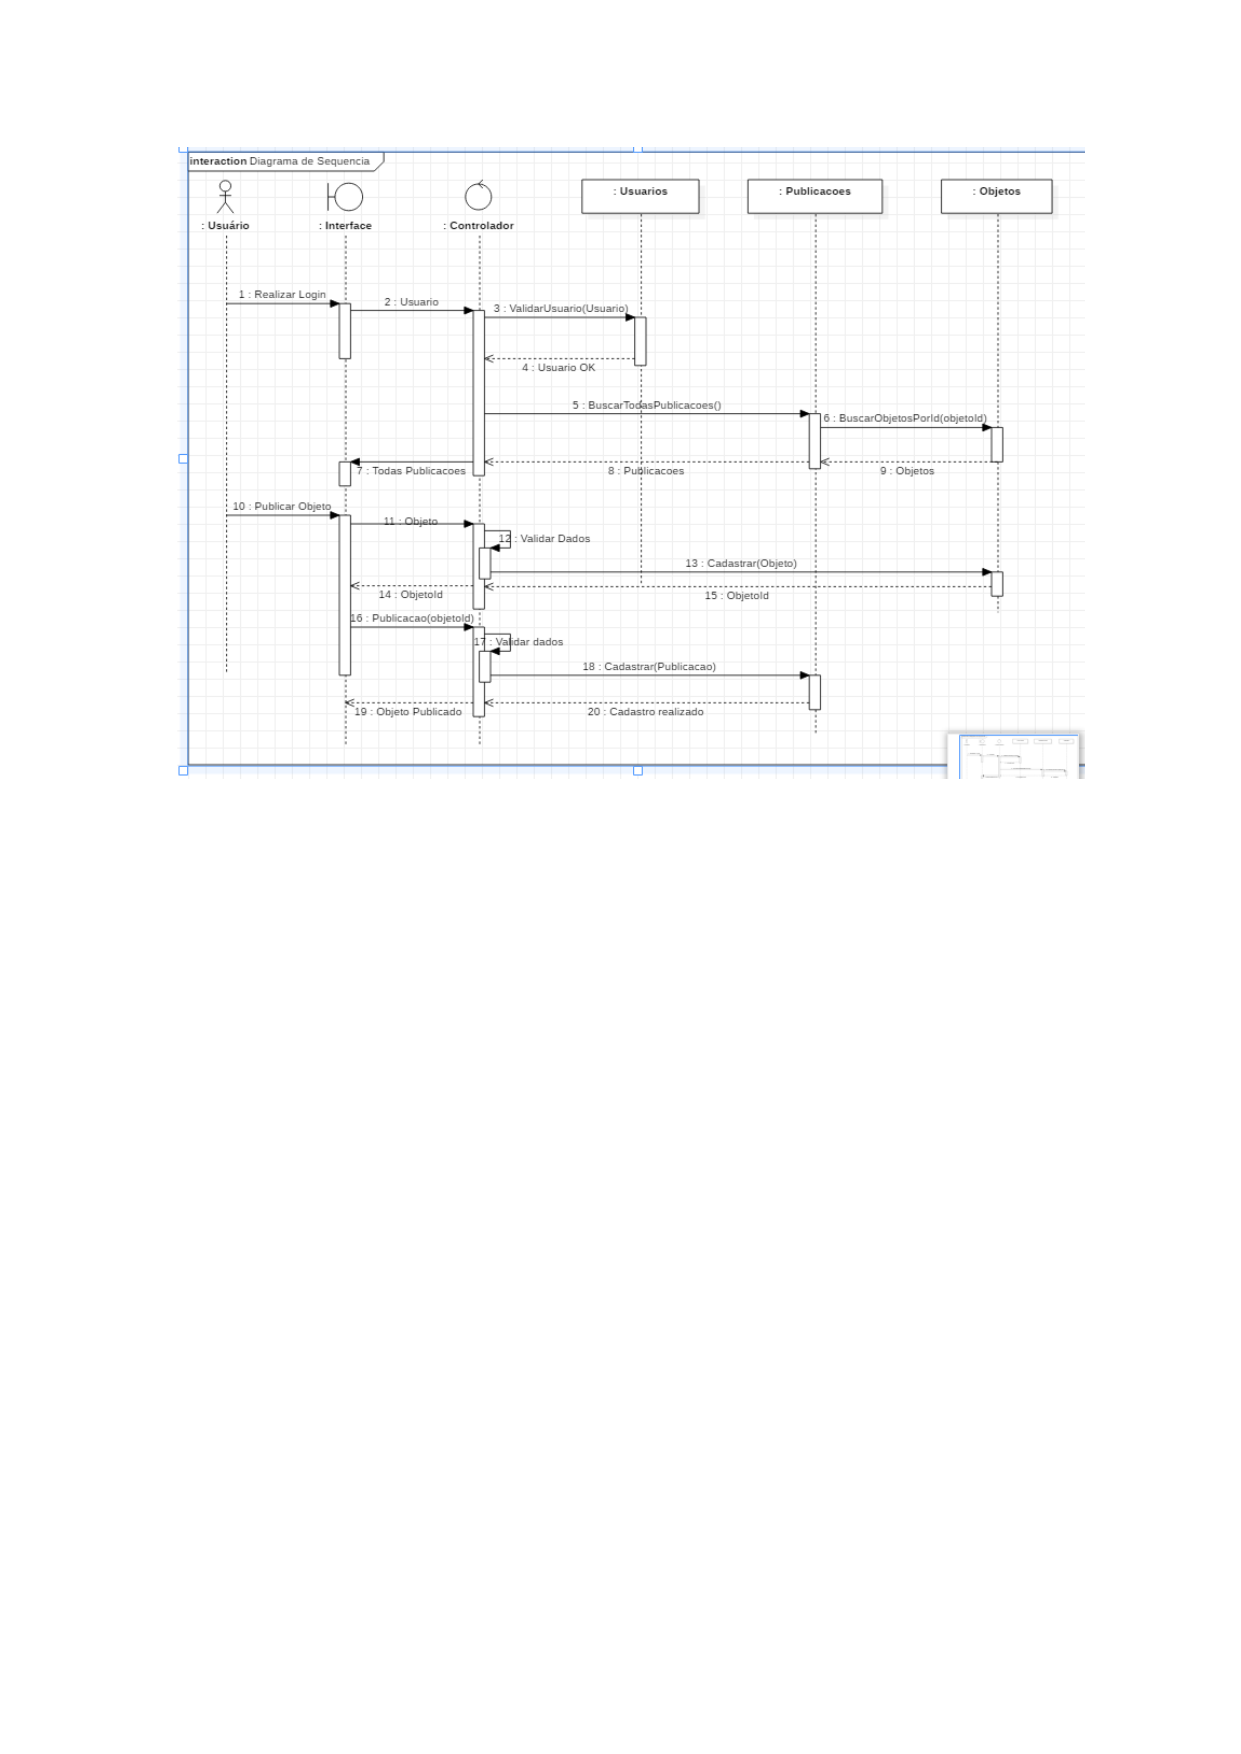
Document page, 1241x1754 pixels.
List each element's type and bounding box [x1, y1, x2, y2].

picture [177, 147, 1085, 779]
